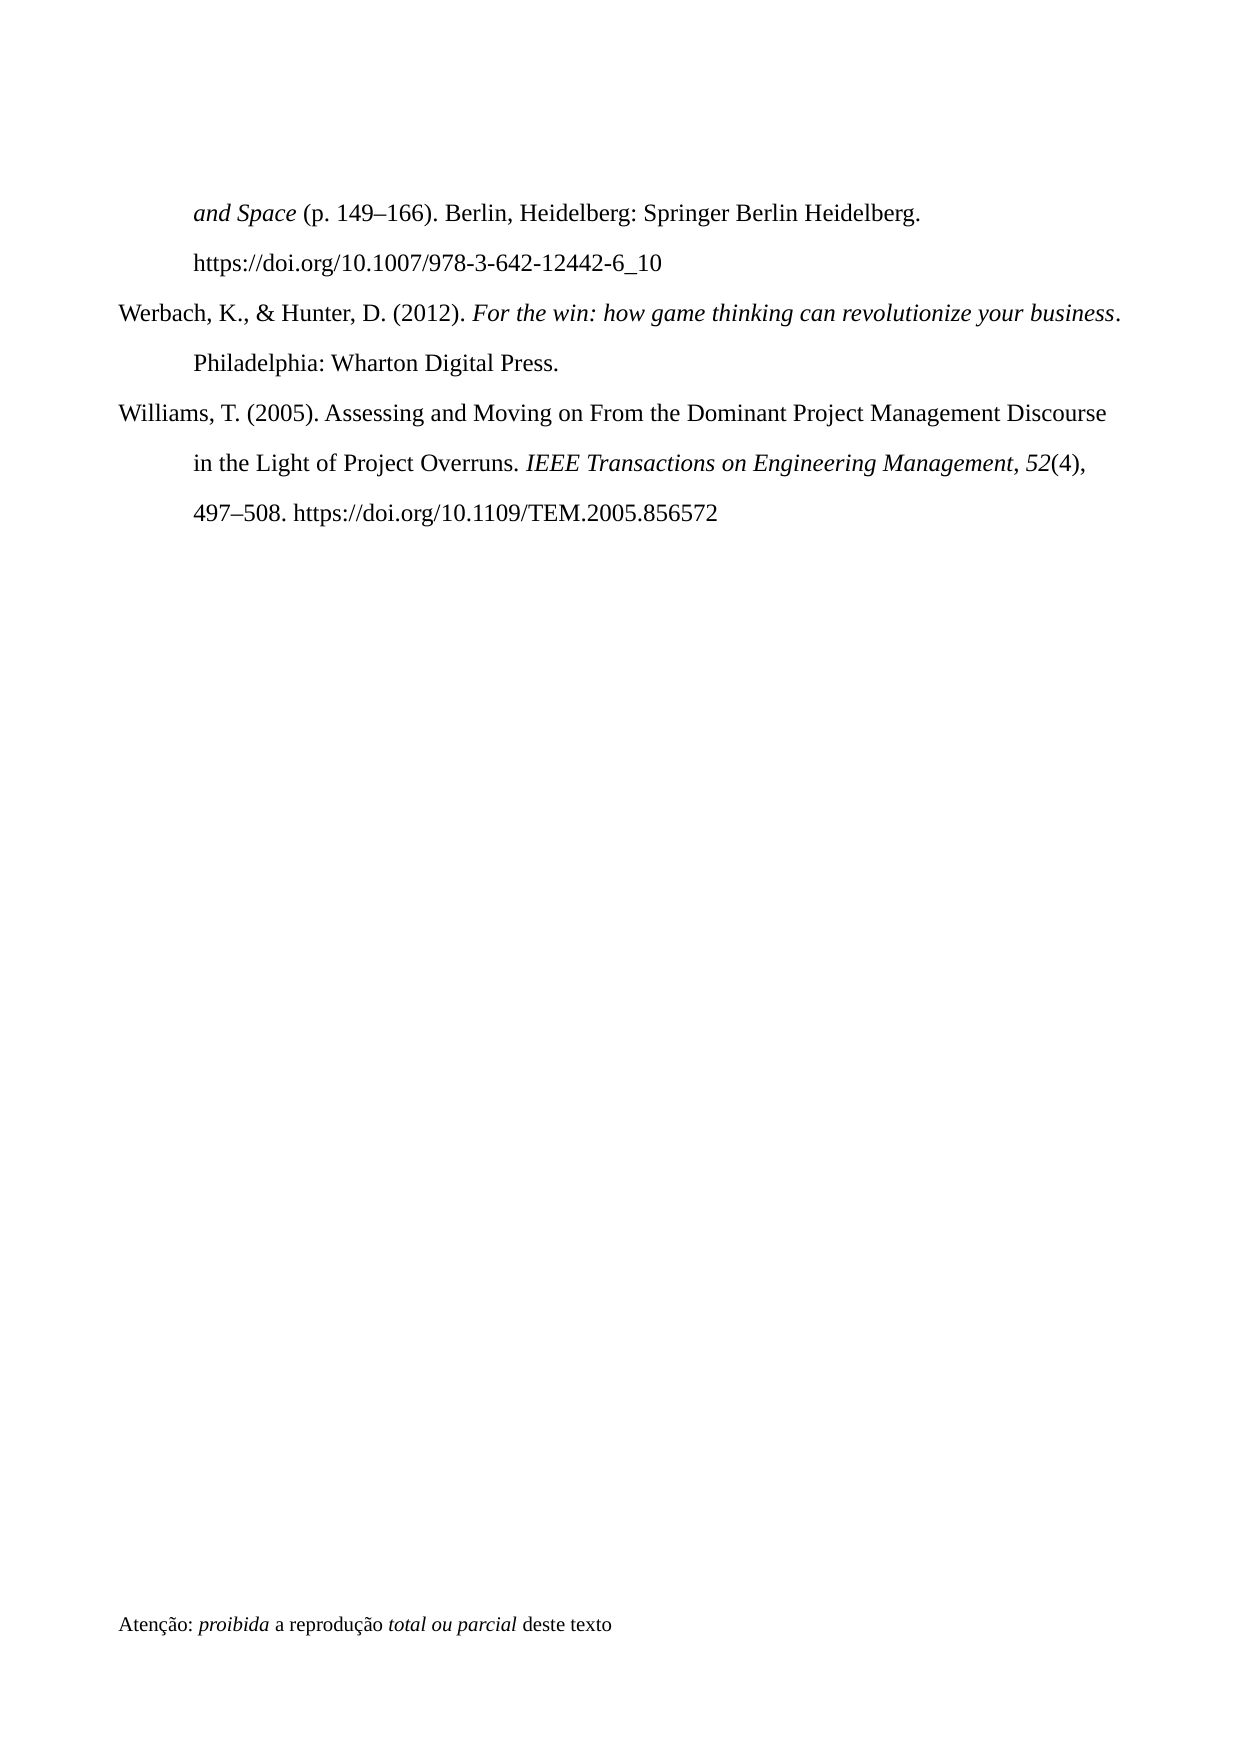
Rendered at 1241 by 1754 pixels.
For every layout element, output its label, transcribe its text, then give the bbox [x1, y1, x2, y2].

text Williams, T. (2005). Assessing and Moving on From the Dominant Project Management Discourse in the Light of Project Overruns. IEEE Transactions on Engineering Management, 52(4), 497–508. https://doi.org/10.1109/TEM.2005.856572 [118, 376, 1122, 526]
text Werbach, K., & Hunter, D. (2012). For the win: how game thinking can revolutionize your business. Philadelphia: Wharton Digital Press. [118, 276, 1122, 376]
text and Space (p. 149–166). Berlin, Heidelberg: Springer Berlin Heidelberg. https://doi.org/10.1007/978-3-642-12442-6_10 [118, 176, 1122, 276]
